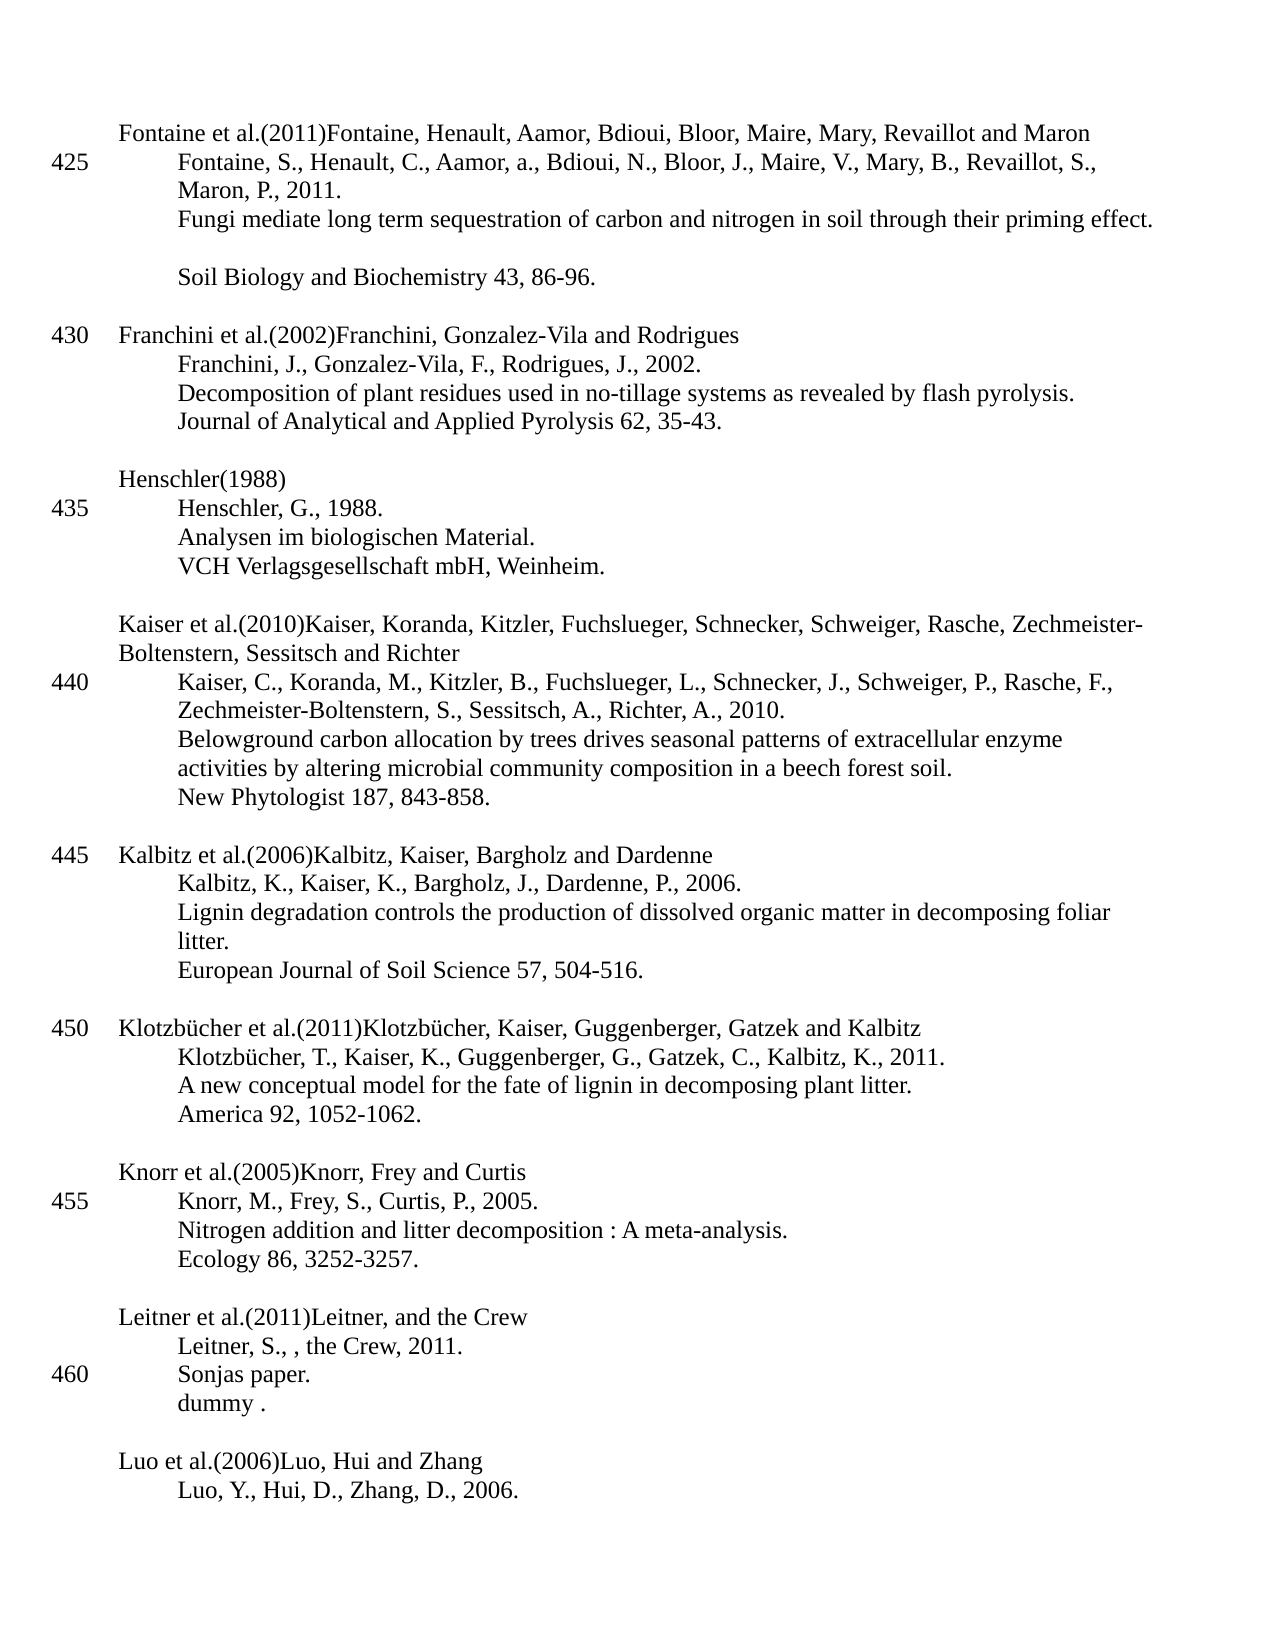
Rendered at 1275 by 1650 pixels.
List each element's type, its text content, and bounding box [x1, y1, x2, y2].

subtitle Knorr et al.(2005)Knorr, Frey and Curtis [118, 1157, 1157, 1186]
list Kalbitz, K., Kaiser, K., Bargholz, J., Dardenne, P., 2006. Lignin degradation controls the production of dissolved organic matter in decomposing foliar litter. European Journal of Soil Science 57, 504-516. [177, 868, 1157, 983]
list Henschler, G., 1988. Analysen im biologischen Material. VCH Verlagsgesellschaft mbH, Weinheim. [177, 493, 1157, 579]
list Kaiser, C., Koranda, M., Kitzler, B., Fuchslueger, L., Schnecker, J., Schweiger, P., Rasche, F., Zechmeister-Boltenstern, S., Sessitsch, A., Richter, A., 2010. Belowground carbon allocation by trees drives seasonal patterns of extracellular enzyme activities by altering microbial community composition in a beech forest soil. New Phytologist 187, 843-858. [177, 667, 1157, 810]
list Fontaine, S., Henault, C., Aamor, a., Bdioui, N., Bloor, J., Maire, V., Mary, B., Revaillot, S., Maron, P., 2011. Fungi mediate long term sequestration of carbon and nitrogen in soil through their priming effect. Soil Biology and Biochemistry 43, 86-96. [177, 147, 1157, 291]
list Luo, Y., Hui, D., Zhang, D., 2006. [177, 1475, 1157, 1504]
subtitle Franchini et al.(2002)Franchini, Gonzalez-Vila and Rodrigues [118, 320, 1157, 349]
subtitle Fontaine et al.(2011)Fontaine, Henault, Aamor, Bdioui, Bloor, Maire, Mary, Revaillot and Maron [118, 118, 1157, 147]
subtitle Henschler(1988) [118, 464, 1157, 493]
subtitle Luo et al.(2006)Luo, Hui and Zhang [118, 1446, 1157, 1475]
list Knorr, M., Frey, S., Curtis, P., 2005. Nitrogen addition and litter decomposition : A meta-analysis. Ecology 86, 3252-3257. [177, 1186, 1157, 1272]
list Leitner, S., , the Crew, 2011. Sonjas paper. dummy . [177, 1331, 1157, 1417]
subtitle Kaiser et al.(2010)Kaiser, Koranda, Kitzler, Fuchslueger, Schnecker, Schweiger, Rasche, Zechmeister-Boltenstern, Sessitsch and Richter [118, 609, 1157, 667]
subtitle Leitner et al.(2011)Leitner, and the Crew [118, 1302, 1157, 1331]
list Franchini, J., Gonzalez-Vila, F., Rodrigues, J., 2002. Decomposition of plant residues used in no-tillage systems as revealed by flash pyrolysis. Journal of Analytical and Applied Pyrolysis 62, 35-43. [177, 349, 1157, 435]
subtitle Klotzbücher et al.(2011)Klotzbücher, Kaiser, Guggenberger, Gatzek and Kalbitz [118, 1013, 1157, 1042]
list Klotzbücher, T., Kaiser, K., Guggenberger, G., Gatzek, C., Kalbitz, K., 2011. A new conceptual model for the fate of lignin in decomposing plant litter. America 92, 1052-1062. [177, 1042, 1157, 1128]
subtitle Kalbitz et al.(2006)Kalbitz, Kaiser, Bargholz and Dardenne [118, 840, 1157, 868]
